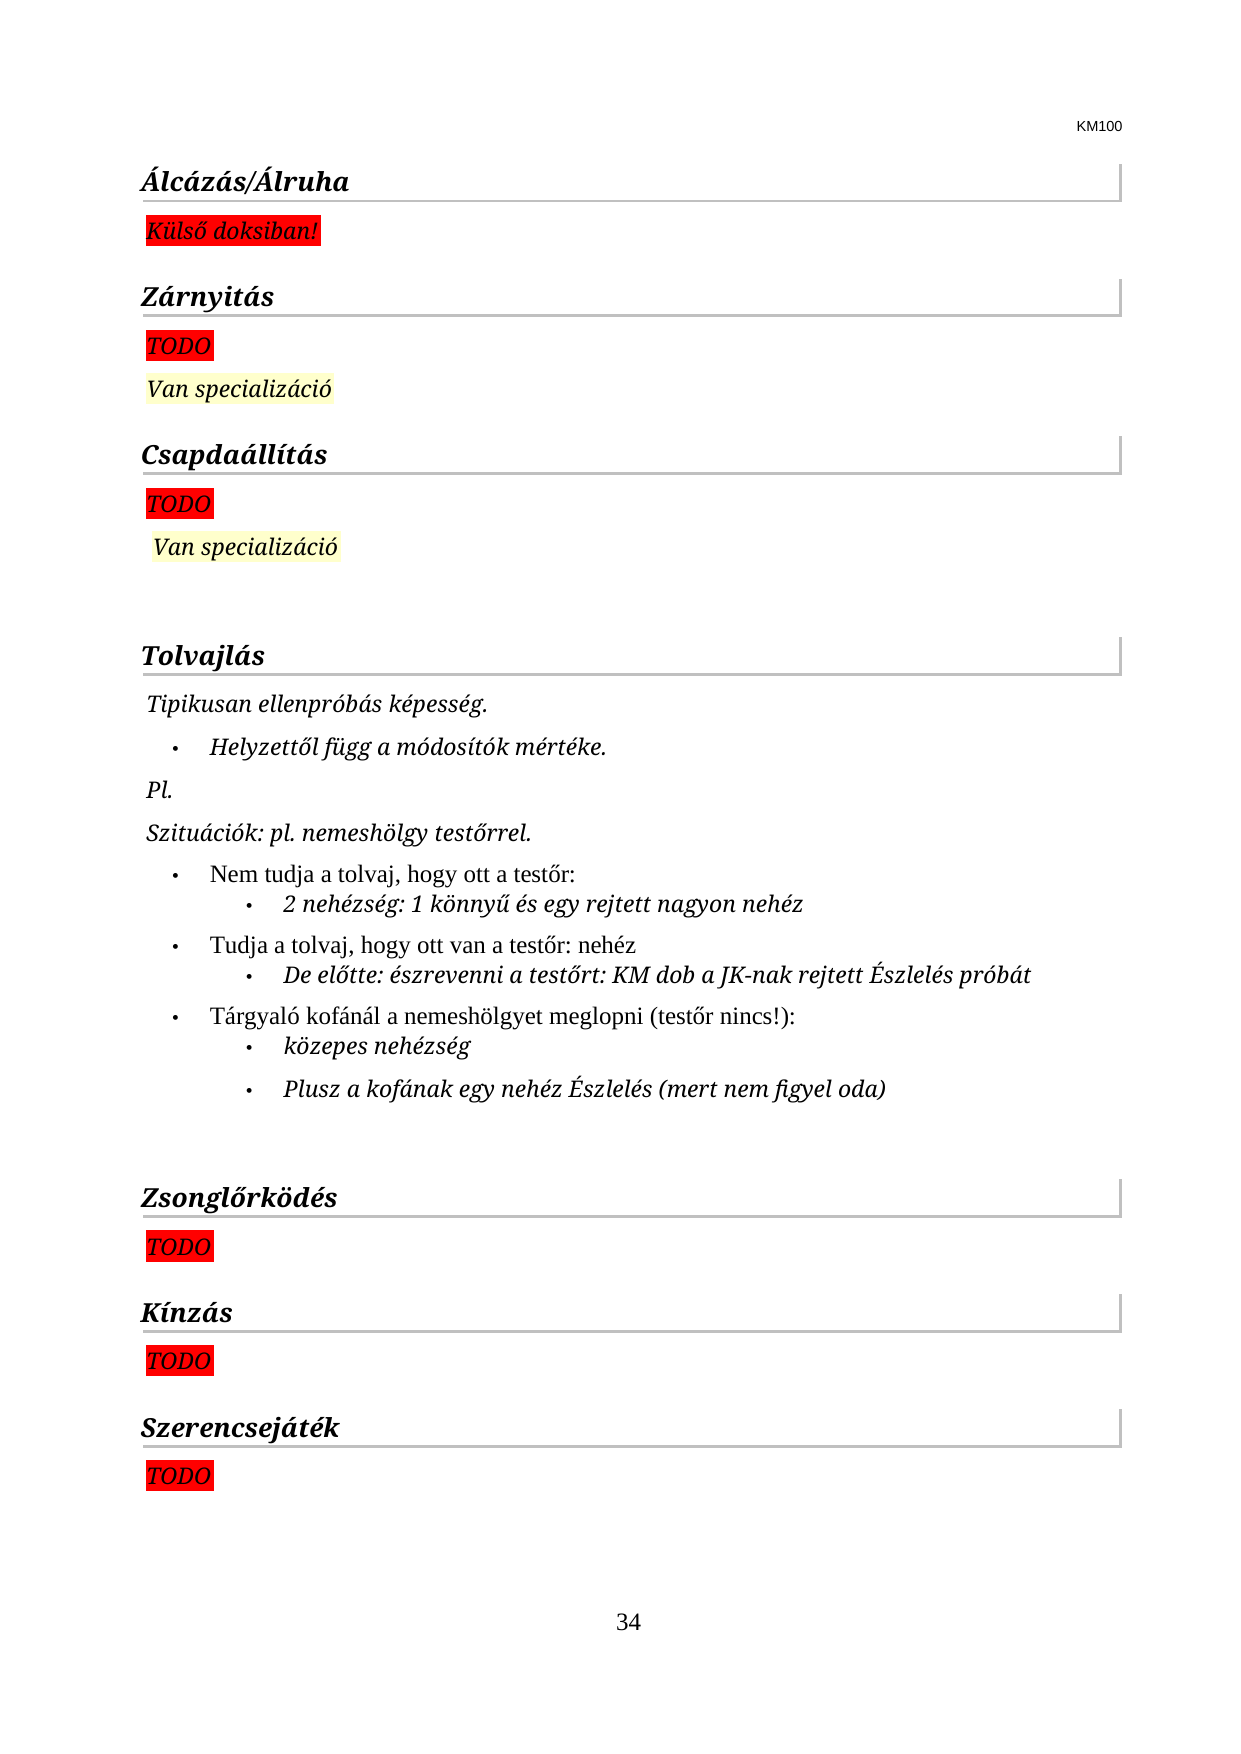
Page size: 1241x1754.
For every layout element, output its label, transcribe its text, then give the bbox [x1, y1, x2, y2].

subtitle Kínzás [140, 1294, 1119, 1330]
text Tipikusan ellenpróbás képesség. [134, 688, 1122, 719]
text Van specializáció [134, 373, 1122, 404]
subtitle Zsonglőrködés [140, 1179, 1119, 1215]
text TODO [134, 1345, 1122, 1376]
text Van specializáció [134, 531, 1122, 562]
subtitle Szerencsejáték [140, 1409, 1119, 1445]
list Tárgyaló kofánál a nemeshölgyet meglopni (testőr nincs!): [172, 1002, 1122, 1029]
text Szituációk: pl. nemeshölgy testőrrel. [134, 817, 1122, 849]
text TODO [134, 487, 1122, 519]
subtitle Tolvajlás [140, 637, 1119, 673]
list Plusz a kofának egy nehéz Észlelés (mert nem figyel oda) [246, 1073, 1122, 1104]
subtitle Álcázás/Álruha [140, 164, 1119, 199]
subtitle Zárnyitás [140, 279, 1119, 314]
list 2 nehézség: 1 könnyű és egy rejtett nagyon nehéz [246, 888, 1122, 919]
list közepes nehézség [246, 1029, 1122, 1061]
list Nem tudja a tolvaj, hogy ott a testőr: [172, 860, 1122, 888]
text Külső doksiban! [134, 215, 1122, 246]
list Tudja a tolvaj, hogy ott van a testőr: nehéz [172, 931, 1122, 959]
list Helyzettől függ a módosítók mértéke. [172, 731, 1122, 763]
text TODO [134, 330, 1122, 361]
text TODO [134, 1460, 1122, 1491]
text Pl. [134, 774, 1122, 806]
text TODO [134, 1230, 1122, 1262]
subtitle Csapdaállítás [140, 436, 1119, 472]
list De előtte: észrevenni a testőrt: KM dob a JK-nak rejtett Észlelés próbát [246, 959, 1122, 990]
